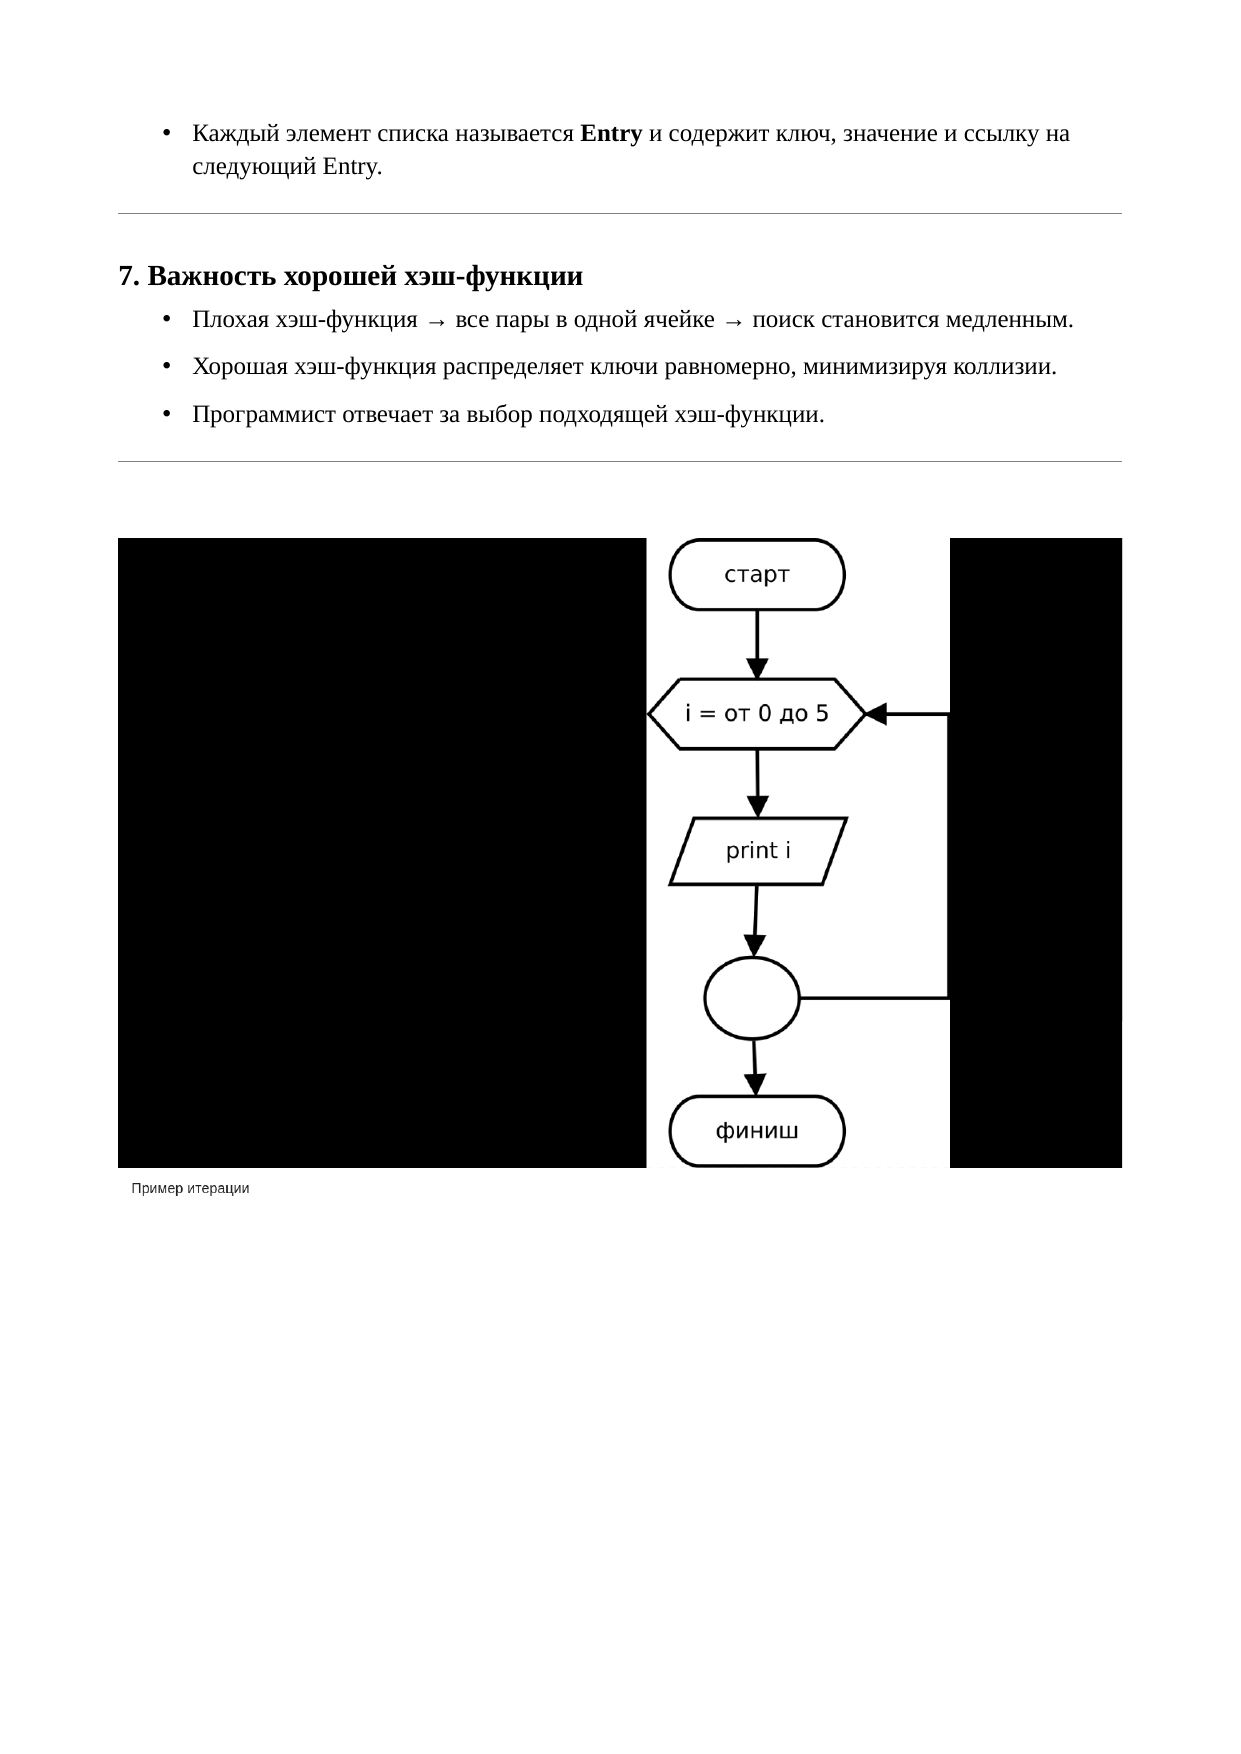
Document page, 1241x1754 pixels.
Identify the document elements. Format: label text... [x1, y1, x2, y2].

list Каждый элемент списка называется Entry и содержит ключ, значение и ссылку на следующий Entry. [162, 118, 1122, 180]
list Плохая хэш-функция → все пары в одной ячейке → поиск становится медленным. [162, 304, 1122, 332]
list Программист отвечает за выбор подходящей хэш-функции. [162, 399, 1122, 428]
subtitle 7. Важность хорошей хэш-функции [118, 258, 1122, 291]
list Хорошая хэш-функция распределяет ключи равномерно, минимизируя коллизии. [162, 351, 1122, 380]
picture [118, 538, 1123, 1205]
